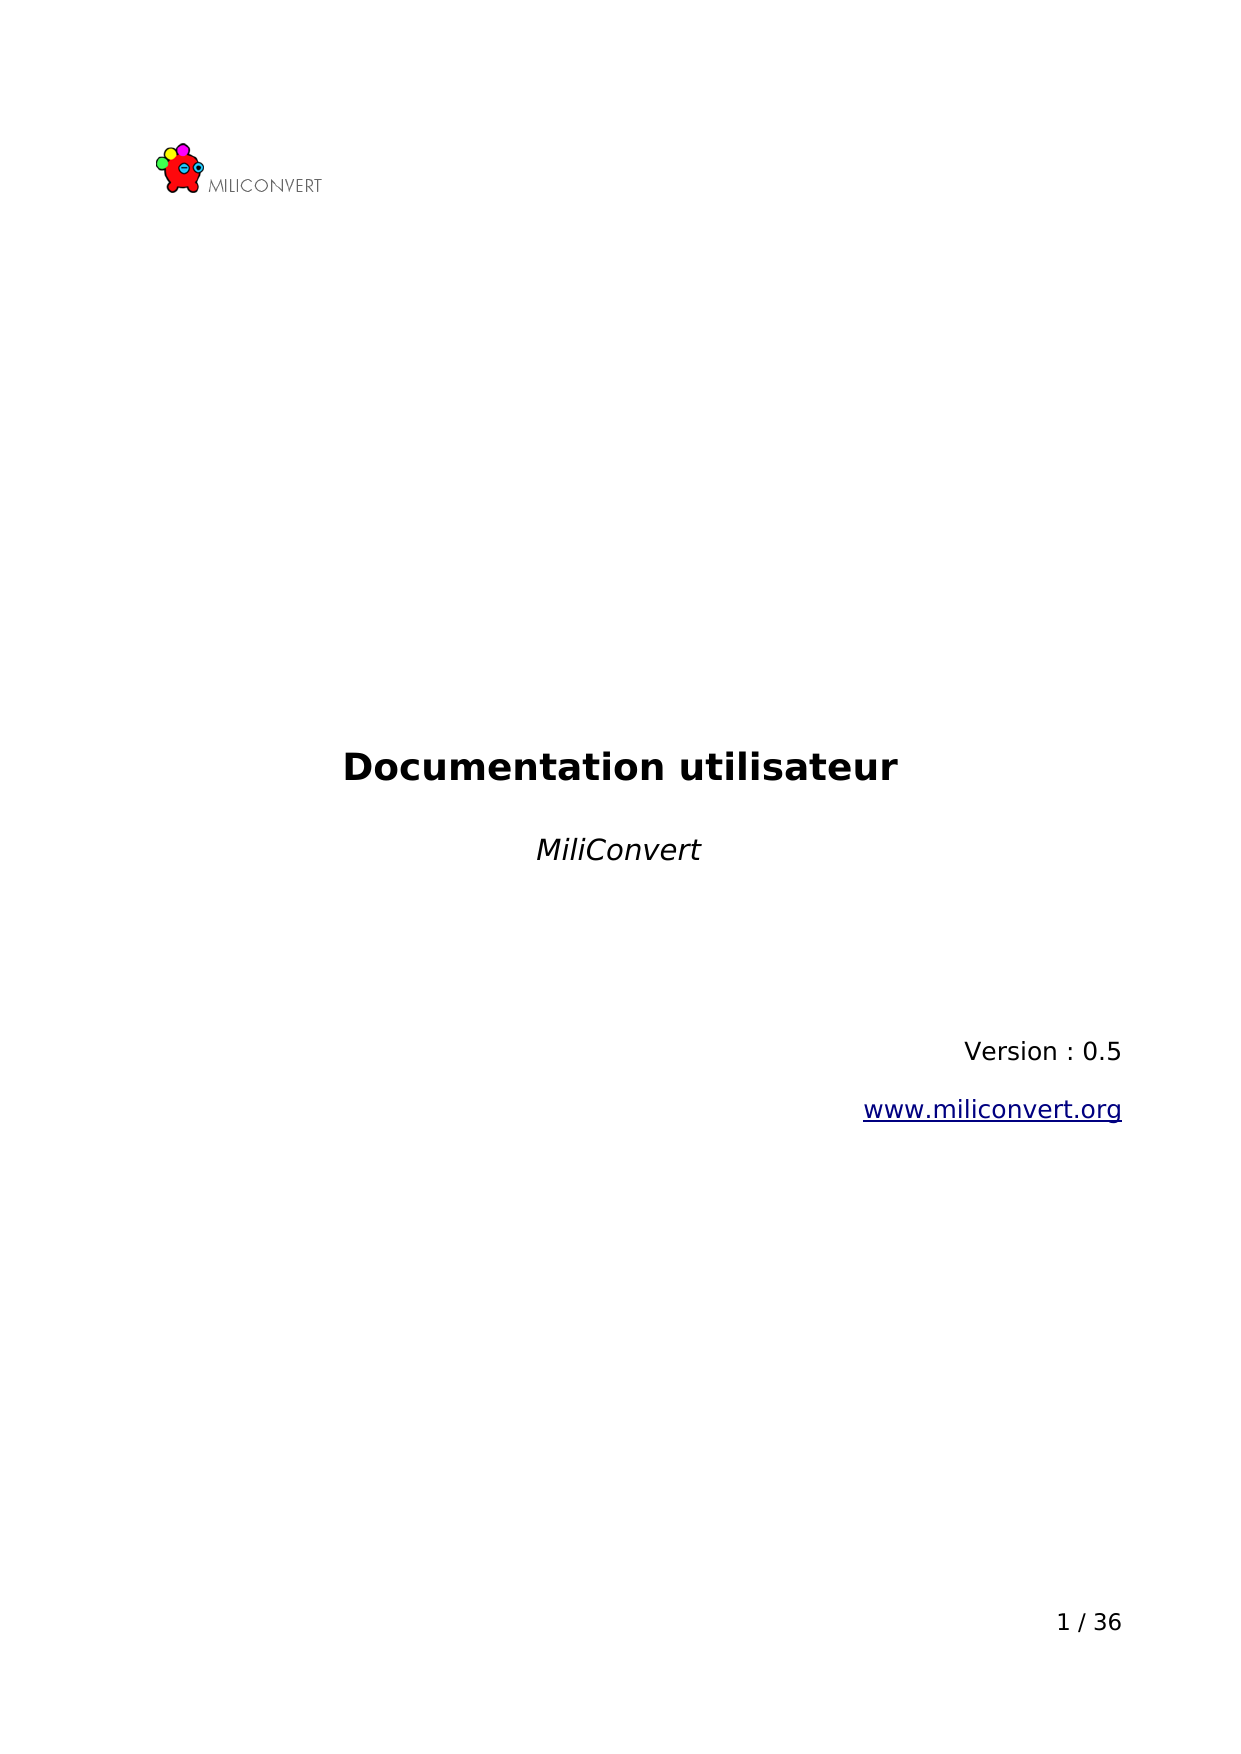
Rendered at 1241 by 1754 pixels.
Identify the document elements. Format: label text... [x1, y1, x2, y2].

text MiliConvert [118, 833, 1122, 867]
picture [132, 119, 354, 225]
text Documentation utilisateur [118, 746, 1122, 789]
text Version : 0.5 [118, 1037, 1122, 1066]
text www.miliconvert.org [118, 1095, 1122, 1124]
